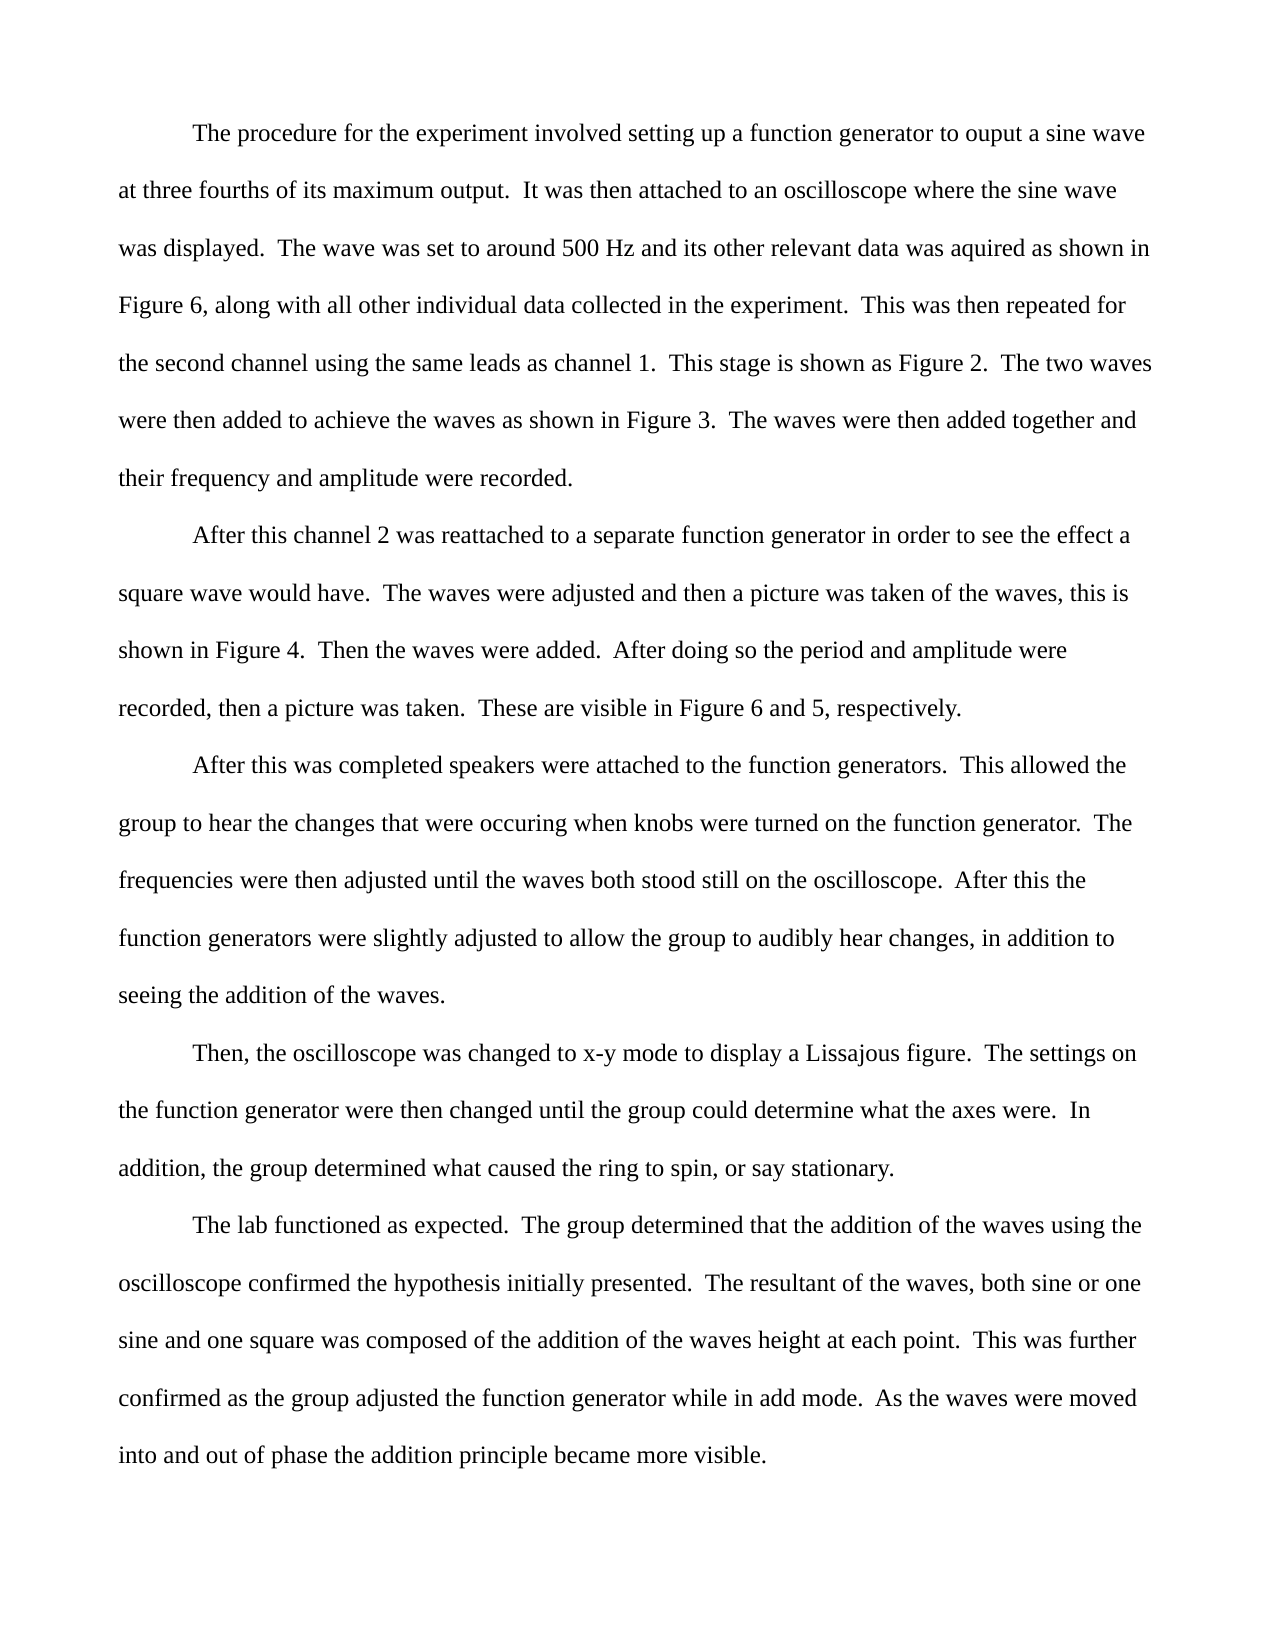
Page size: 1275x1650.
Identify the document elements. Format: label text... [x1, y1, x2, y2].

text After this was completed speakers were attached to the function generators. This allowed the group to hear the changes that were occuring when knobs were turned on the function generator. The frequencies were then adjusted until the waves both stood still on the oscilloscope. After this the function generators were slightly adjusted to allow the group to audibly hear changes, in addition to seeing the addition of the waves. [118, 751, 1157, 1009]
text After this channel 2 was reattached to a separate function generator in order to see the effect a square wave would have. The waves were adjusted and then a picture was taken of the waves, this is shown in Figure 4. Then the waves were added. After doing so the period and amplitude were recorded, then a picture was taken. These are visible in Figure 6 and 5, respectively. [118, 521, 1157, 722]
text Then, the oscilloscope was changed to x-y mode to display a Lissajous figure. The settings on the function generator were then changed until the group could determine what the axes were. In addition, the group determined what caused the ring to spin, or say stationary. [118, 1038, 1157, 1182]
text The procedure for the experiment involved setting up a function generator to ouput a sine wave at three fourths of its maximum output. It was then attached to an oscilloscope where the sine wave was displayed. The wave was set to around 500 Hz and its other relevant data was aquired as shown in Figure 6, along with all other individual data collected in the experiment. This was then repeated for the second channel using the same leads as channel 1. This stage is shown as Figure 2. The two waves were then added to achieve the waves as shown in Figure 3. The waves were then added together and their frequency and amplitude were recorded. [118, 118, 1157, 492]
text The lab functioned as expected. The group determined that the addition of the waves using the oscilloscope confirmed the hypothesis initially presented. The resultant of the waves, both sine or one sine and one square was composed of the addition of the waves height at each point. This was further confirmed as the group adjusted the function generator while in add mode. As the waves were moved into and out of phase the addition principle became more visible. [118, 1211, 1157, 1469]
